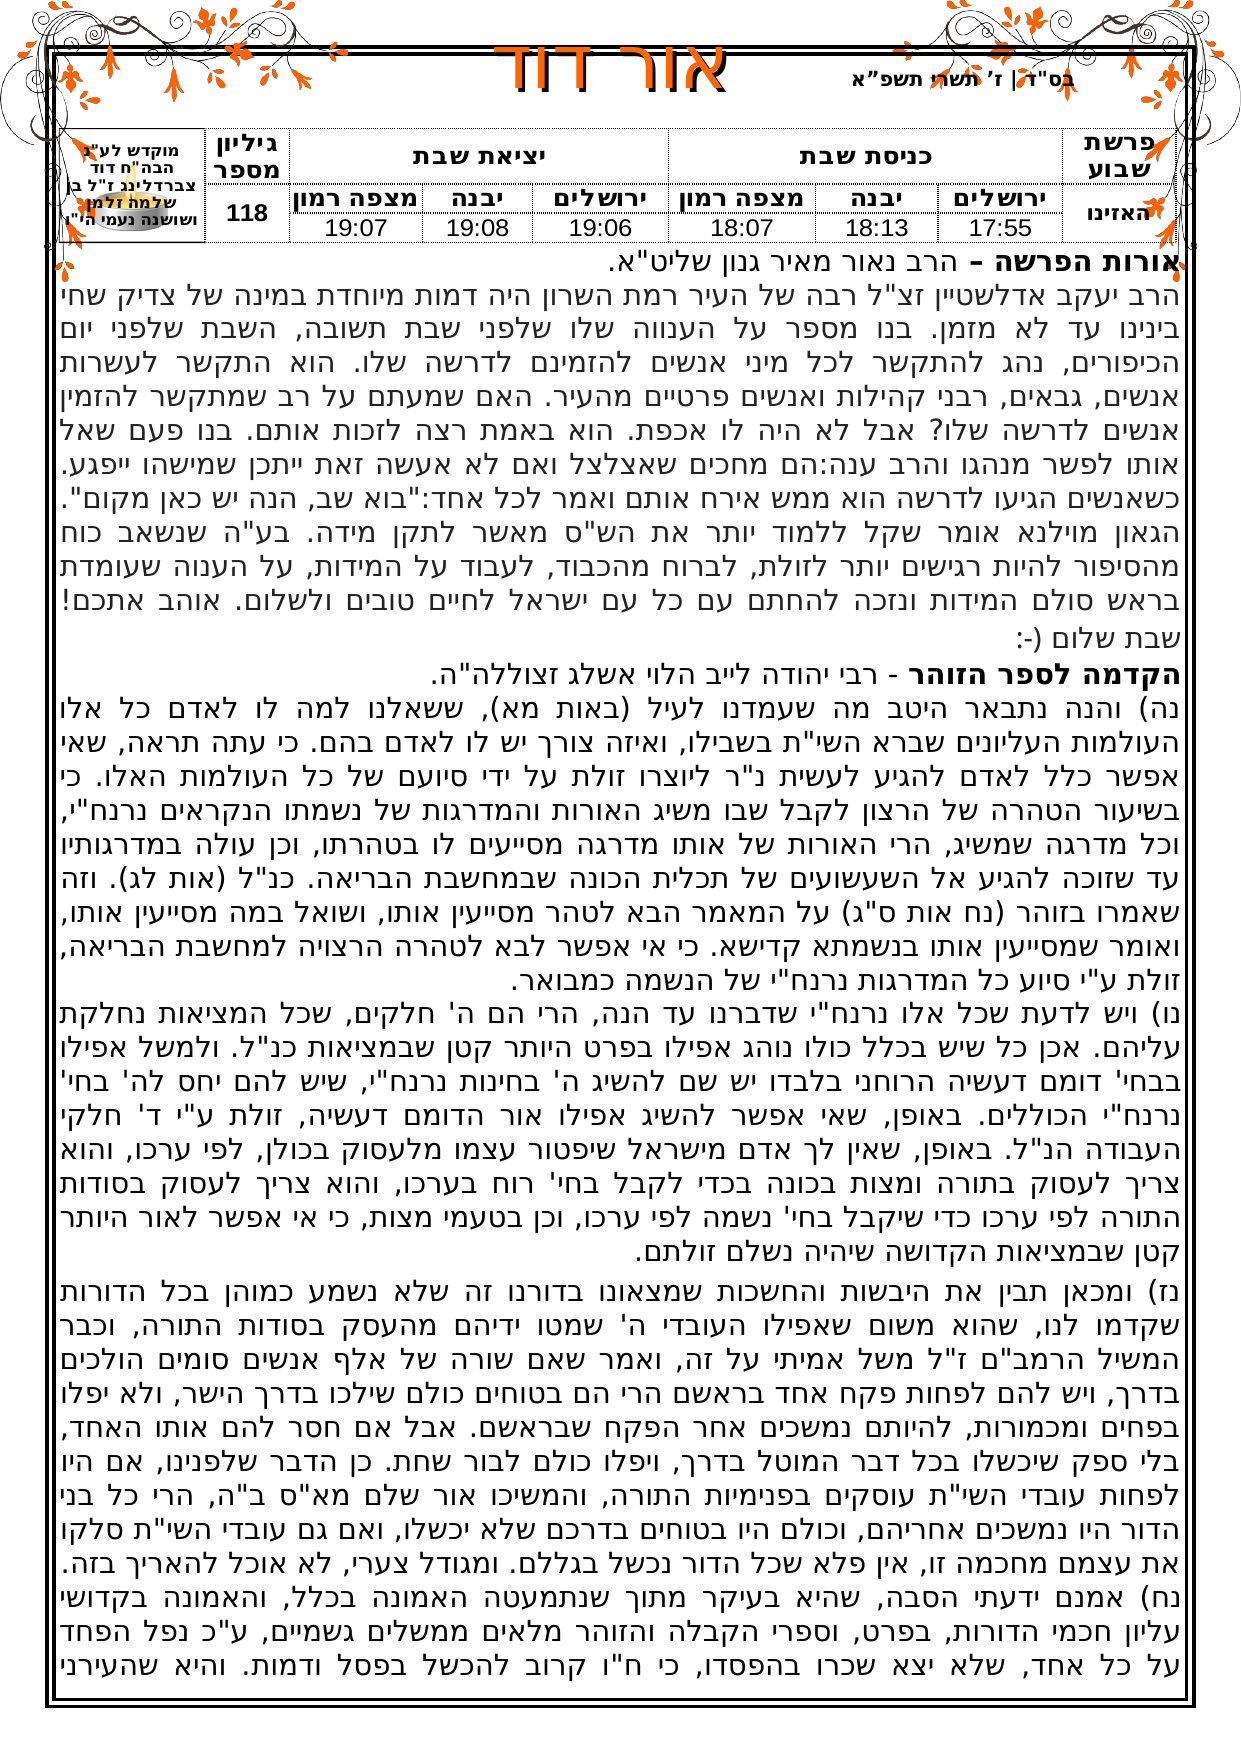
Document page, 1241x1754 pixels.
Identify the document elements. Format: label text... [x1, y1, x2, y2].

text הרב יעקב אדלשטיין זצ"ל רבה של העיר רמת השרון היה דמות מיוחדת במינה של צדיק שחי בינינו עד לא מזמן. בנו מספר על הענווה שלו שלפני שבת תשובה, השבת שלפני יום הכיפורים, נהג להתקשר לכל מיני אנשים להזמינם לדרשה שלו. הוא התקשר לעשרות אנשים, גבאים, רבני קהילות ואנשים פרטיים מהעיר. האם שמעתם על רב שמתקשר להזמין אנשים לדרשה שלו? אבל לא היה לו אכפת. הוא באמת רצה לזכות אותם. בנו פעם שאל אותו לפשר מנהגו והרב ענה:הם מחכים שאצלצל ואם לא אעשה זאת ייתכן שמישהו ייפגע.כשאנשים הגיעו לדרשה הוא ממש אירח אותם ואמר לכל אחד:"בוא שב, הנה יש כאן מקום".הגאון מוילנא אומר שקל ללמוד יותר את הש"ס מאשר לתקן מידה. בע"ה שנשאב כוח מהסיפור להיות רגישים יותר לזולת, לברוח מהכבוד, לעבוד על המידות, על הענוה שעומדת בראש סולם המידות ונזכה להחתם עם כל עם ישראל לחיים טובים ולשלום. אוהב אתכם!שבת שלום ‎:-)‎ [59, 278, 1182, 657]
picture [892, 49, 1192, 282]
list נה) והנה נתבאר היטב מה שעמדנו לעיל (באות מא), ששאלנו למה לו לאדם כל אלו העולמות העליונים שברא השי"ת בשבילו, ואיזה צורך יש לו לאדם בהם. כי עתה תראה, שאי אפשר כלל לאדם להגיע לעשית נ"ר ליוצרו זולת על ידי סיועם של כל העולמות האלו. כי בשיעור הטהרה של הרצון לקבל שבו משיג האורות והמדרגות של נשמתו הנקראים נרנח"י, וכל מדרגה שמשיג, הרי האורות של אותו מדרגה מסייעים לו בטהרתו, וכן עולה במדרגותיו עד שזוכה להגיע אל השעשועים של תכלית הכונה שבמחשבת הבריאה. כנ"ל (אות לג). וזה שאמרו בזוהר (נח אות ס"ג) על המאמר הבא לטהר מסייעין אותו, ושואל במה מסייעין אותו, ואומר שמסייעין אותו בנשמתא קדישא. כי אי אפשר לבא לטהרה הרצויה למחשבת הבריאה, זולת ע"י סיוע כל המדרגות נרנח"י של הנשמה כמבואר. [59, 691, 1182, 997]
text נח) אמנם ידעתי הסבה, שהיא בעיקר מתוך שנתמעטה האמונה בכלל, והאמונה בקדושי עליון חכמי הדורות, בפרט, וספרי הקבלה והזוהר מלאים ממשלים גשמיים, ע"כ נפל הפחד על כל אחד, שלא יצא שכרו בהפסדו, כי ח"ו קרוב להכשל בפסל ודמות. והיא שהעירני [59, 1580, 1182, 1682]
text אורות הפרשה – הרב נאור מאיר גנון שליט"א. [349, 112, 892, 278]
picture [892, 0, 1241, 282]
list נז) ומכאן תבין את היבשות והחשכות שמצאונו בדורנו זה שלא נשמע כמוהן בכל הדורות שקדמו לנו, שהוא משום שאפילו העובדי ה' שמטו ידיהם מהעסק בסודות התורה, וכבר המשיל הרמב"ם ז"ל משל אמיתי על זה, ואמר שאם שורה של אלף אנשים סומים הולכים בדרך, ויש להם לפחות פקח אחד בראשם הרי הם בטוחים כולם שילכו בדרך הישר, ולא יפלו בפחים ומכמורות, להיותם נמשכים אחר הפקח שבראשם. אבל אם חסר להם אותו האחד, בלי ספק שיכשלו בכל דבר המוטל בדרך, ויפלו כולם לבור שחת. כן הדבר שלפנינו, אם היו לפחות עובדי השי"ת עוסקים בפנימיות התורה, והמשיכו אור שלם מא"ס ב"ה, הרי כל בני הדור היו נמשכים אחריהם, וכולם היו בטוחים בדרכם שלא יכשלו, ואם גם עובדי השי"ת סלקו את עצמם מחכמה זו, אין פלא שכל הדור נכשל בגללם. ומגודל צערי, לא אוכל להאריך בזה. [59, 1275, 1182, 1580]
picture [892, 56, 1185, 282]
picture [0, 0, 349, 282]
list הקדמה לספר הזוהר - רבי יהודה לייב הלוי אשלג זצוללה"ה.‬ [59, 657, 1182, 691]
picture [342, 221, 349, 229]
text נו) ויש לדעת שכל אלו נרנח"י שדברנו עד הנה, הרי הם ה' חלקים, שכל המציאות נחלקת עליהם. אכן כל שיש בכלל כולו נוהג אפילו בפרט היותר קטן שבמציאות כנ"ל. ולמשל אפילו בבחי' דומם דעשיה הרוחני בלבדו יש שם להשיג ה' בחינות נרנח"י, שיש להם יחס לה' בחי' נרנח"י הכוללים. באופן, שאי אפשר להשיג אפילו אור הדומם דעשיה, זולת ע"י ד' חלקי העבודה הנ"ל. באופן, שאין לך אדם מישראל שיפטור עצמו מלעסוק בכולן, לפי ערכו, והוא צריך לעסוק בתורה ומצות בכונה בכדי לקבל בחי' רוח בערכו, והוא צריך לעסוק בסודות התורה לפי ערכו כדי שיקבל בחי' נשמה לפי ערכו, וכן בטעמי מצות, כי אי אפשר לאור היותר קטן שבמציאות הקדושה שיהיה נשלם זולתם. [59, 997, 1182, 1268]
